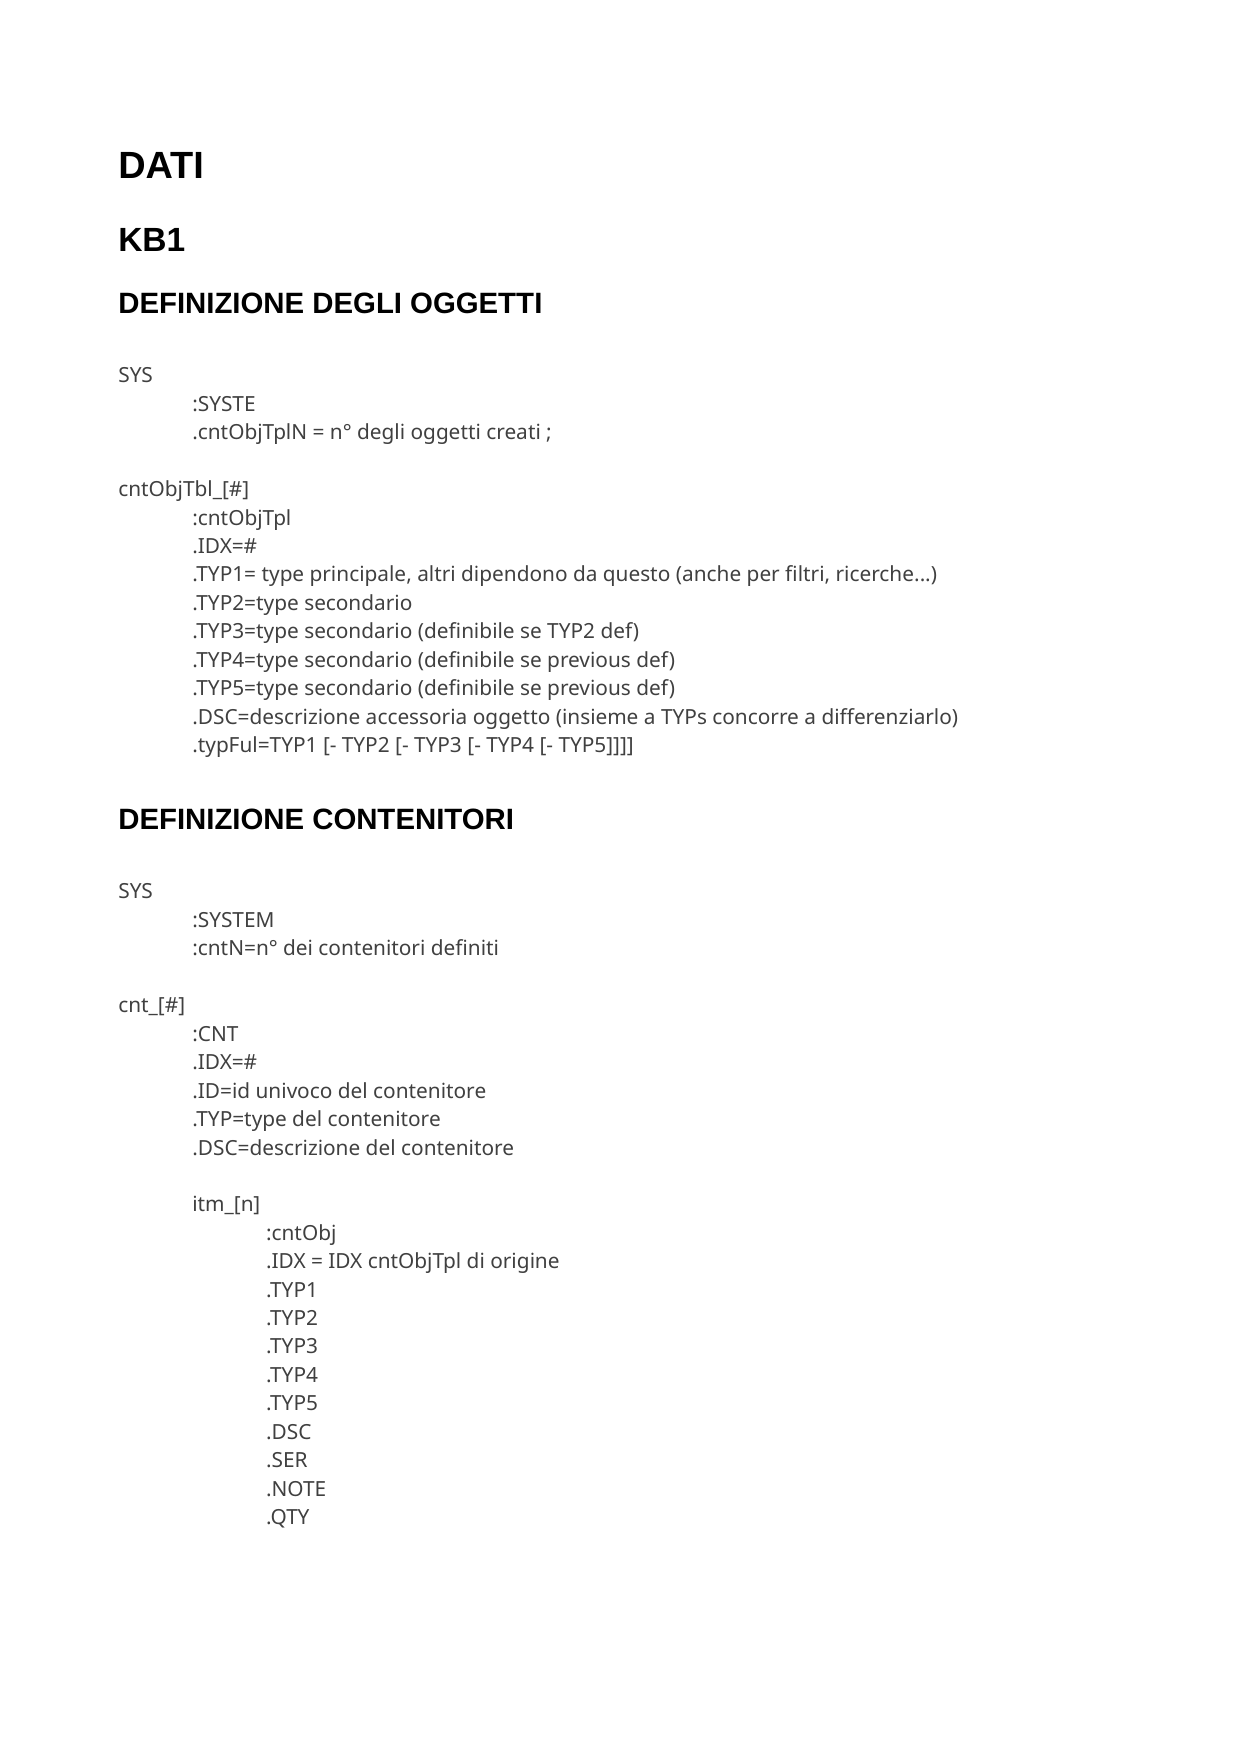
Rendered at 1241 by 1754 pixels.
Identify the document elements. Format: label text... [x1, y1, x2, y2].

text cntObjTbl_[#] [118, 474, 1122, 503]
text .DSC [118, 1417, 1122, 1445]
text .DSC=descrizione del contenitore [118, 1133, 1122, 1161]
text SYS [118, 877, 1122, 905]
text .TYP5=type secondario (definibile se previous def) [118, 673, 1122, 702]
text .TYP3 [118, 1332, 1122, 1360]
text :CNT [118, 1019, 1122, 1047]
text .IDX=# [118, 531, 1122, 559]
text .SER [118, 1445, 1122, 1474]
text .TYP1 [118, 1275, 1122, 1303]
text :SYSTE [118, 389, 1122, 417]
text .TYP2=type secondario [118, 588, 1122, 616]
text .TYP3=type secondario (definibile se TYP2 def) [118, 616, 1122, 645]
text .cntObjTplN = n° degli oggetti creati ; [118, 417, 1122, 446]
text :SYSTEM [118, 905, 1122, 933]
text .typFul=TYP1 [- TYP2 [- TYP3 [- TYP4 [- TYP5]]]] [118, 730, 1122, 759]
subtitle DEFINIZIONE DEGLI OGGETTI [118, 286, 1122, 319]
text .NOTE [118, 1474, 1122, 1502]
subtitle KB1 [118, 220, 1122, 259]
text .TYP=type del contenitore [118, 1104, 1122, 1133]
text .TYP1= type principale, altri dipendono da questo (anche per filtri, ricerche...) [118, 559, 1122, 588]
text .IDX = IDX cntObjTpl di origine [118, 1246, 1122, 1275]
text itm_[n] [118, 1189, 1122, 1218]
subtitle DATI [118, 143, 1122, 187]
text :cntObjTpl [118, 503, 1122, 531]
text .TYP4 [118, 1360, 1122, 1388]
text .IDX=# [118, 1047, 1122, 1076]
text .DSC=descrizione accessoria oggetto (insieme a TYPs concorre a differenziarlo) [118, 702, 1122, 730]
text cnt_[#] [118, 990, 1122, 1019]
text :cntN=n° dei contenitori definiti [118, 933, 1122, 962]
text SYS [118, 361, 1122, 389]
text .TYP2 [118, 1303, 1122, 1332]
text .TYP4=type secondario (definibile se previous def) [118, 645, 1122, 673]
subtitle DEFINIZIONE CONTENITORI [118, 802, 1122, 836]
text :cntObj [118, 1218, 1122, 1246]
text .ID=id univoco del contenitore [118, 1076, 1122, 1104]
text .TYP5 [118, 1388, 1122, 1417]
text .QTY [118, 1502, 1122, 1531]
